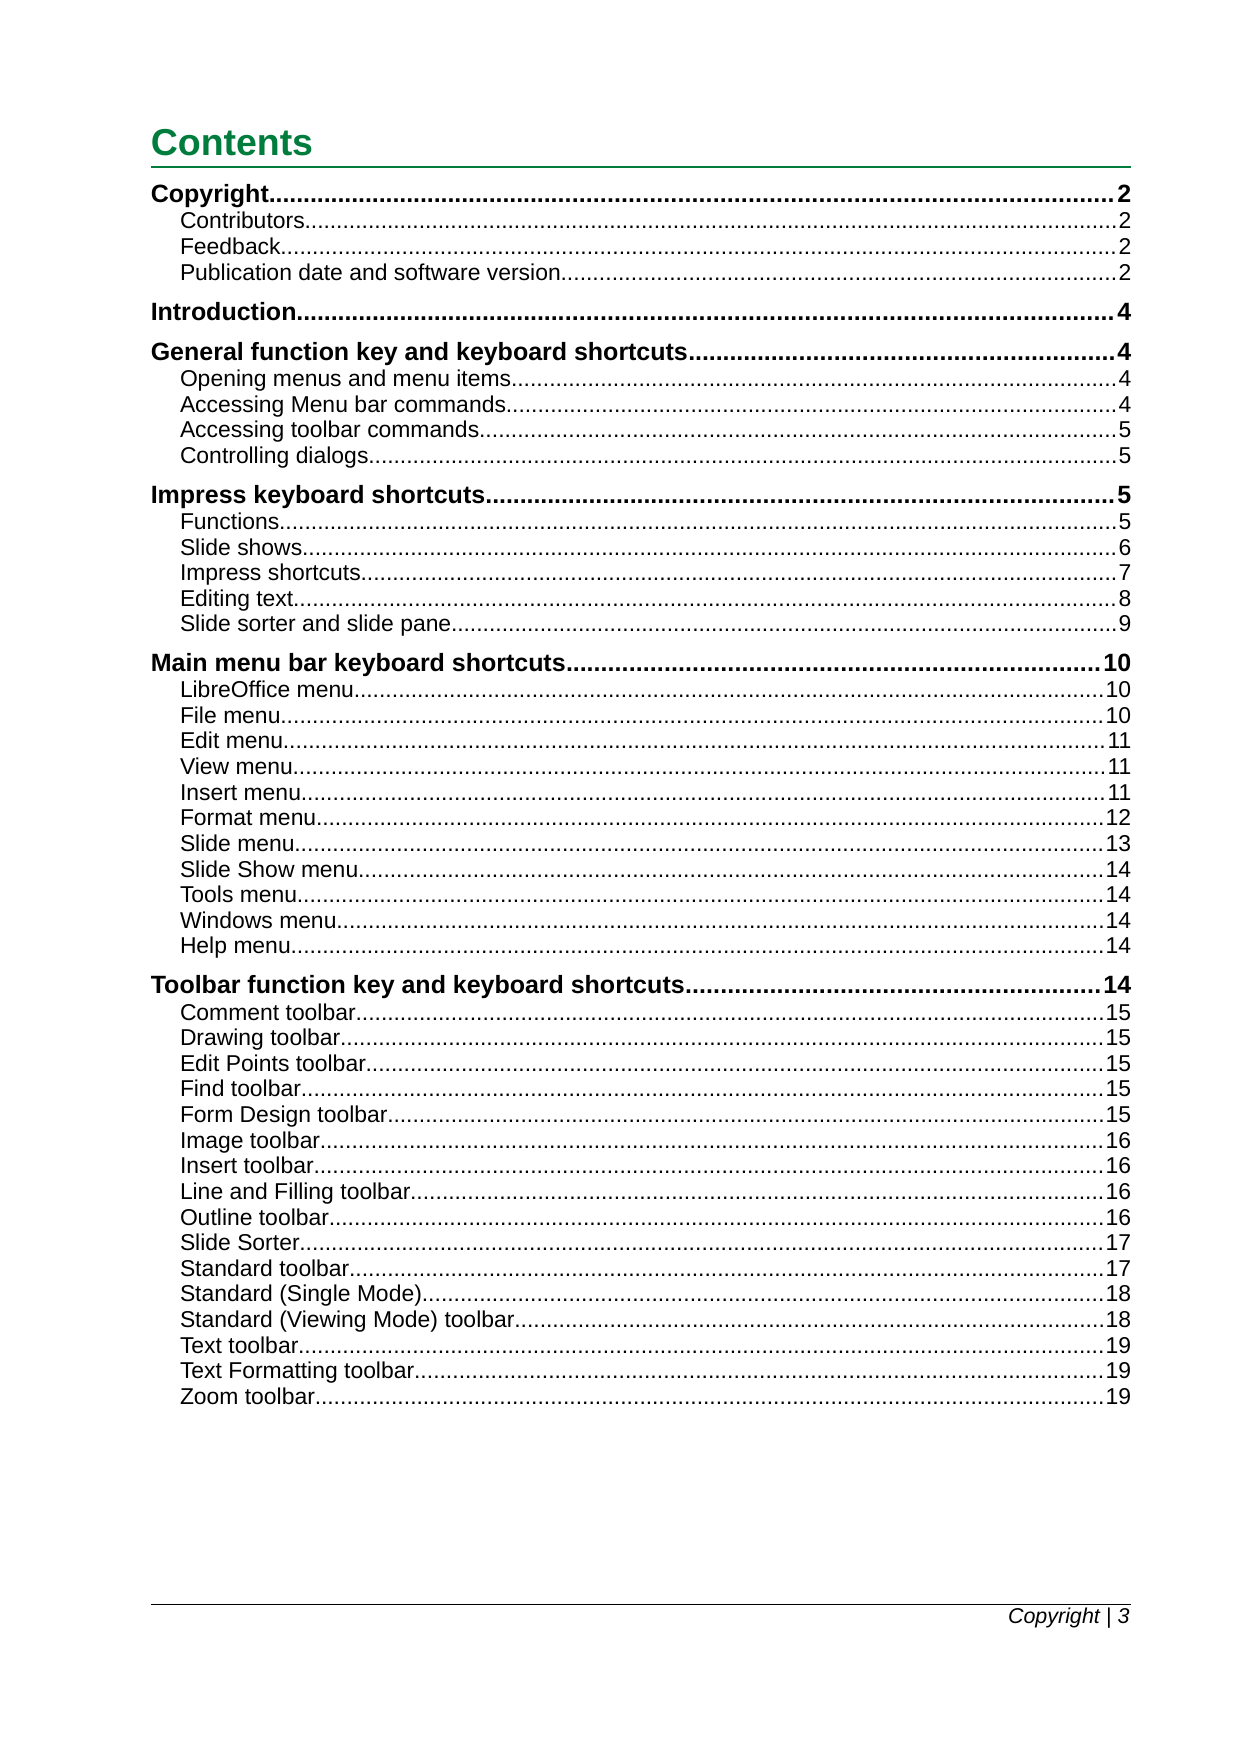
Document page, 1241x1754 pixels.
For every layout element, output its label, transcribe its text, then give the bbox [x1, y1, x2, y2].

text General function key and keyboard shortcuts 4 [151, 338, 1131, 366]
text Slide menu 13 [180, 831, 1131, 856]
text Publication date and software version 2 [180, 259, 1131, 285]
text Impress shortcuts 7 [180, 560, 1131, 585]
text Form Design toolbar 15 [180, 1102, 1131, 1127]
text Windows menu 14 [180, 908, 1131, 933]
text Standard toolbar 17 [180, 1255, 1131, 1281]
text Line and Filling toolbar 16 [180, 1178, 1131, 1204]
text Slide sorter and slide pane 9 [180, 611, 1131, 637]
text Main menu bar keyboard shortcuts 10 [151, 649, 1131, 677]
text View menu 11 [180, 754, 1131, 779]
text Accessing toolbar commands 5 [180, 417, 1131, 443]
text Comment toolbar 15 [180, 999, 1131, 1025]
text Help menu 14 [180, 933, 1131, 959]
text Functions 5 [180, 508, 1131, 534]
text Zoom toolbar 19 [180, 1383, 1131, 1409]
text Edit Points toolbar 15 [180, 1050, 1131, 1076]
text Format menu 12 [180, 805, 1131, 831]
text Text toolbar 19 [180, 1332, 1131, 1358]
text Toolbar function key and keyboard shortcuts 14 [151, 971, 1131, 999]
text Controlling dialogs 5 [180, 443, 1131, 468]
text Standard (Single Mode) 18 [180, 1281, 1131, 1307]
text File menu 10 [180, 703, 1131, 728]
text Slide Show menu 14 [180, 856, 1131, 882]
text Edit menu 11 [180, 728, 1131, 754]
text Tools menu 14 [180, 882, 1131, 908]
text Find toolbar 15 [180, 1076, 1131, 1102]
subtitle Contents [151, 121, 1131, 166]
text Slide Sorter 17 [180, 1230, 1131, 1255]
text Introduction 4 [151, 297, 1131, 325]
text Contributors 2 [180, 208, 1131, 234]
text Text Formatting toolbar 19 [180, 1358, 1131, 1383]
text Outline toolbar 16 [180, 1204, 1131, 1230]
text Accessing Menu bar commands 4 [180, 391, 1131, 417]
text Standard (Viewing Mode) toolbar 18 [180, 1307, 1131, 1332]
text Copyright 2 [151, 180, 1131, 208]
text Feedback 2 [180, 234, 1131, 259]
text Slide shows 6 [180, 534, 1131, 560]
text LibreOffice menu 10 [180, 677, 1131, 703]
text Insert toolbar 16 [180, 1153, 1131, 1178]
text Drawing toolbar 15 [180, 1025, 1131, 1050]
text Impress keyboard shortcuts 5 [151, 481, 1131, 508]
text Opening menus and menu items 4 [180, 366, 1131, 391]
text Insert menu 11 [180, 779, 1131, 805]
text Editing text 8 [180, 585, 1131, 611]
text Image toolbar 16 [180, 1127, 1131, 1153]
